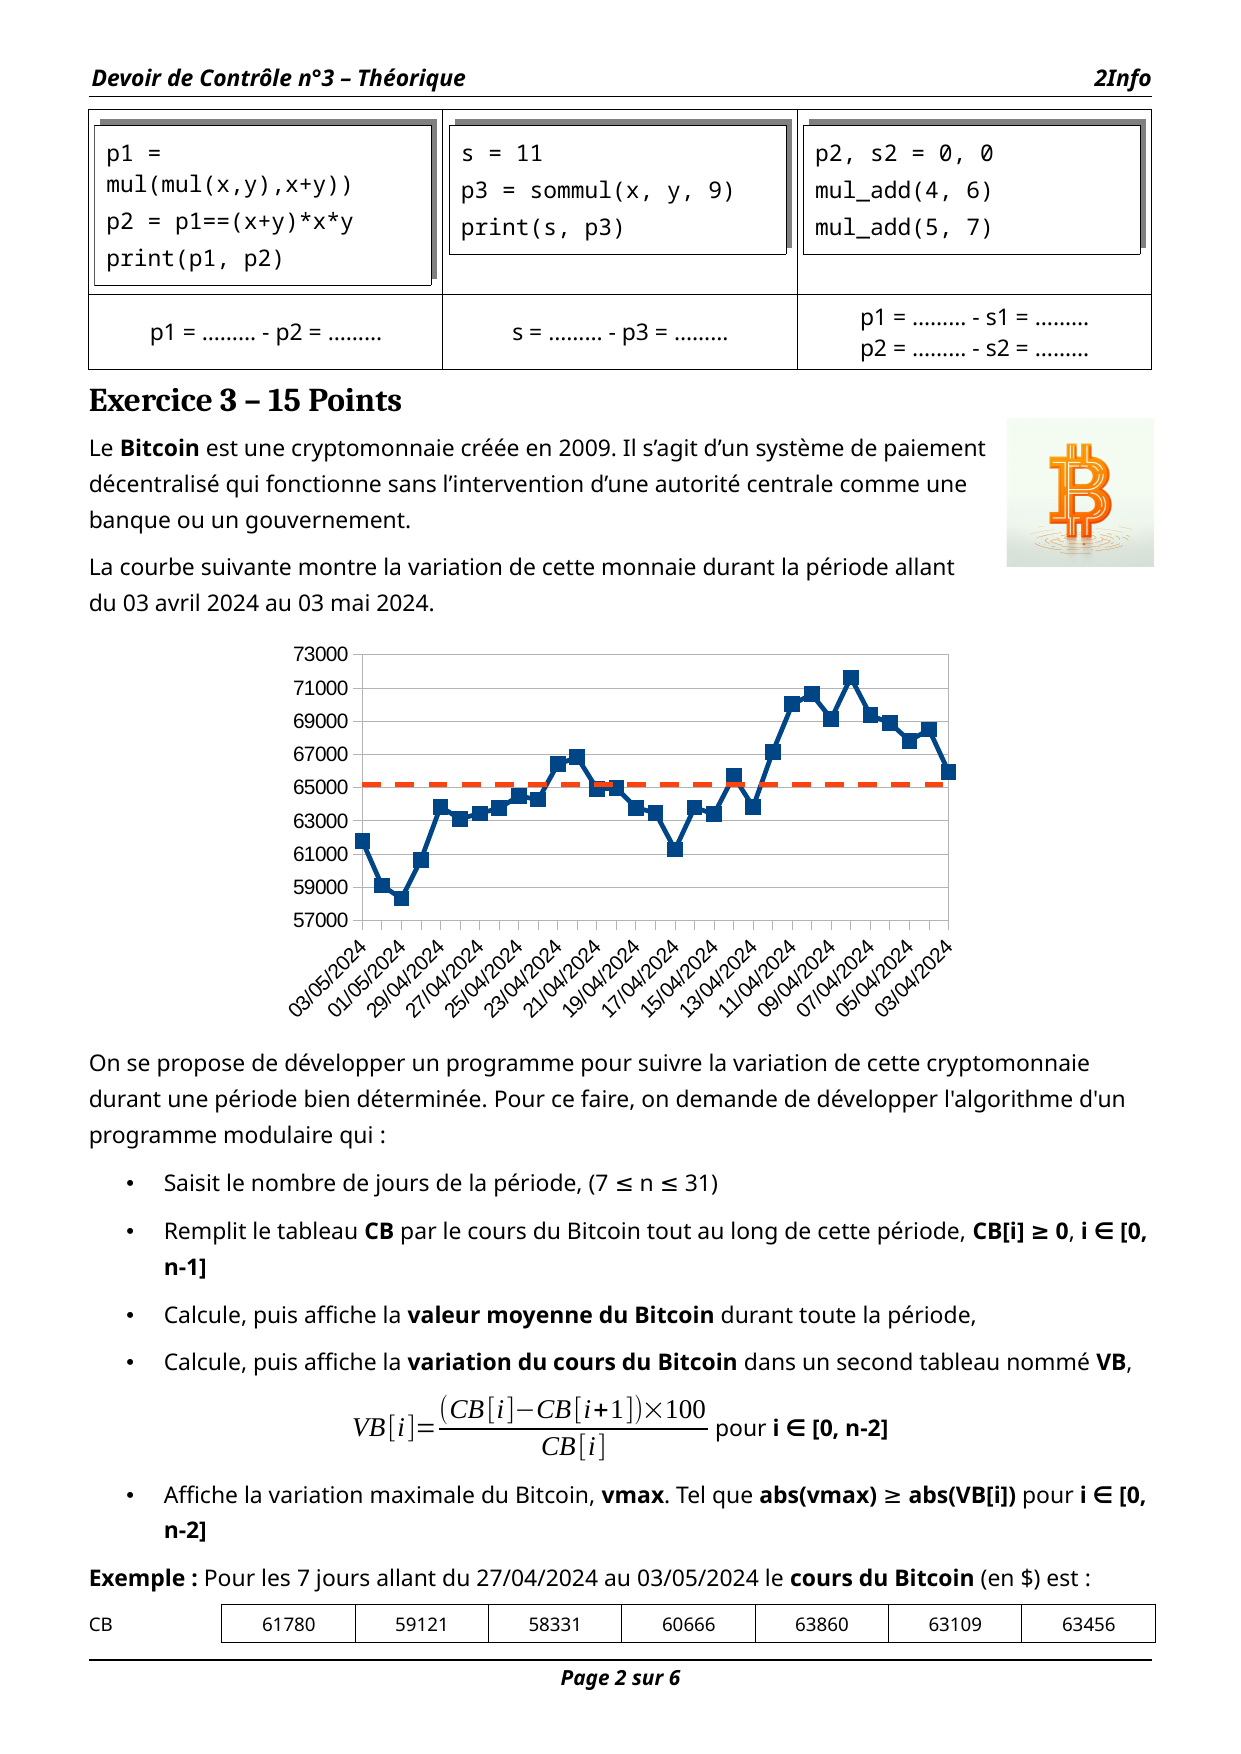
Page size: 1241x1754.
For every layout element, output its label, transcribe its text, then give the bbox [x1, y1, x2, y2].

table_header 60666 [622, 1605, 755, 1642]
table_header 61780 [222, 1605, 355, 1642]
text pour i ∈ [0, n-2] [88, 1394, 1152, 1462]
table_header 59121 [356, 1605, 488, 1642]
table_cell p1 = ……… - p2 = ……… [89, 295, 442, 369]
table_header 58331 [489, 1605, 621, 1642]
table_header CB [85, 1604, 221, 1642]
text On se propose de développer un programme pour suivre la variation de cette cryptomonnaie durant une période bien déterminée. Pour ce faire, on demande de développer l'algorithme d'un programme modulaire qui : [88, 1047, 1152, 1150]
text Le Bitcoin est une cryptomonnaie créée en 2009. Il s’agit d’un système de paiement décentralisé qui fonctionne sans l’intervention d’une autorité centrale comme une banque ou un gouvernement. [88, 432, 1006, 535]
text La courbe suivante montre la variation de cette monnaie durant la période allant du 03 avril 2024 au 03 mai 2024. [88, 551, 1152, 618]
list Calcule, puis affiche la valeur moyenne du Bitcoin durant toute la période, [126, 1298, 1152, 1330]
table_cell s = 11 p3 = sommul(x, y, 9) print(s, p3) [443, 110, 797, 294]
table_header 63109 [889, 1605, 1021, 1642]
table_cell s = ……… - p3 = ……… [443, 295, 797, 369]
picture [1006, 418, 1155, 567]
table_cell p1 = mul(mul(x,y),x+y)) p2 = p1==(x+y)*x*y print(p1, p2) [89, 110, 442, 294]
text Exemple : Pour les 7 jours allant du 27/04/2024 au 03/05/2024 le cours du Bitcoin (en $) est : [88, 1562, 1152, 1593]
list Affiche la variation maximale du Bitcoin, vmax. Tel que abs(vmax) ≥ abs(VB[i]) pour i ∈ [0, n-2] [126, 1478, 1152, 1546]
subtitle Exercice 3 – 15 Points [88, 381, 1152, 420]
table_cell p2, s2 = 0, 0 mul_add(4, 6) mul_add(5, 7) [798, 110, 1151, 294]
list Calcule, puis affiche la variation du cours du Bitcoin dans un second tableau nommé VB, [126, 1346, 1152, 1378]
table_header 63456 [1022, 1605, 1155, 1642]
list Remplit le tableau CB par le cours du Bitcoin tout au long de cette période, CB[i] ≥ 0, i ∈ [0, n-1] [126, 1215, 1152, 1282]
table_cell p1 = ……… - s1 = ……… p2 = ……… - s2 = ……… [798, 295, 1151, 369]
table_header 63860 [756, 1605, 888, 1642]
list Saisit le nombre de jours de la période, (7 ≤ n ≤ 31) [126, 1167, 1152, 1198]
